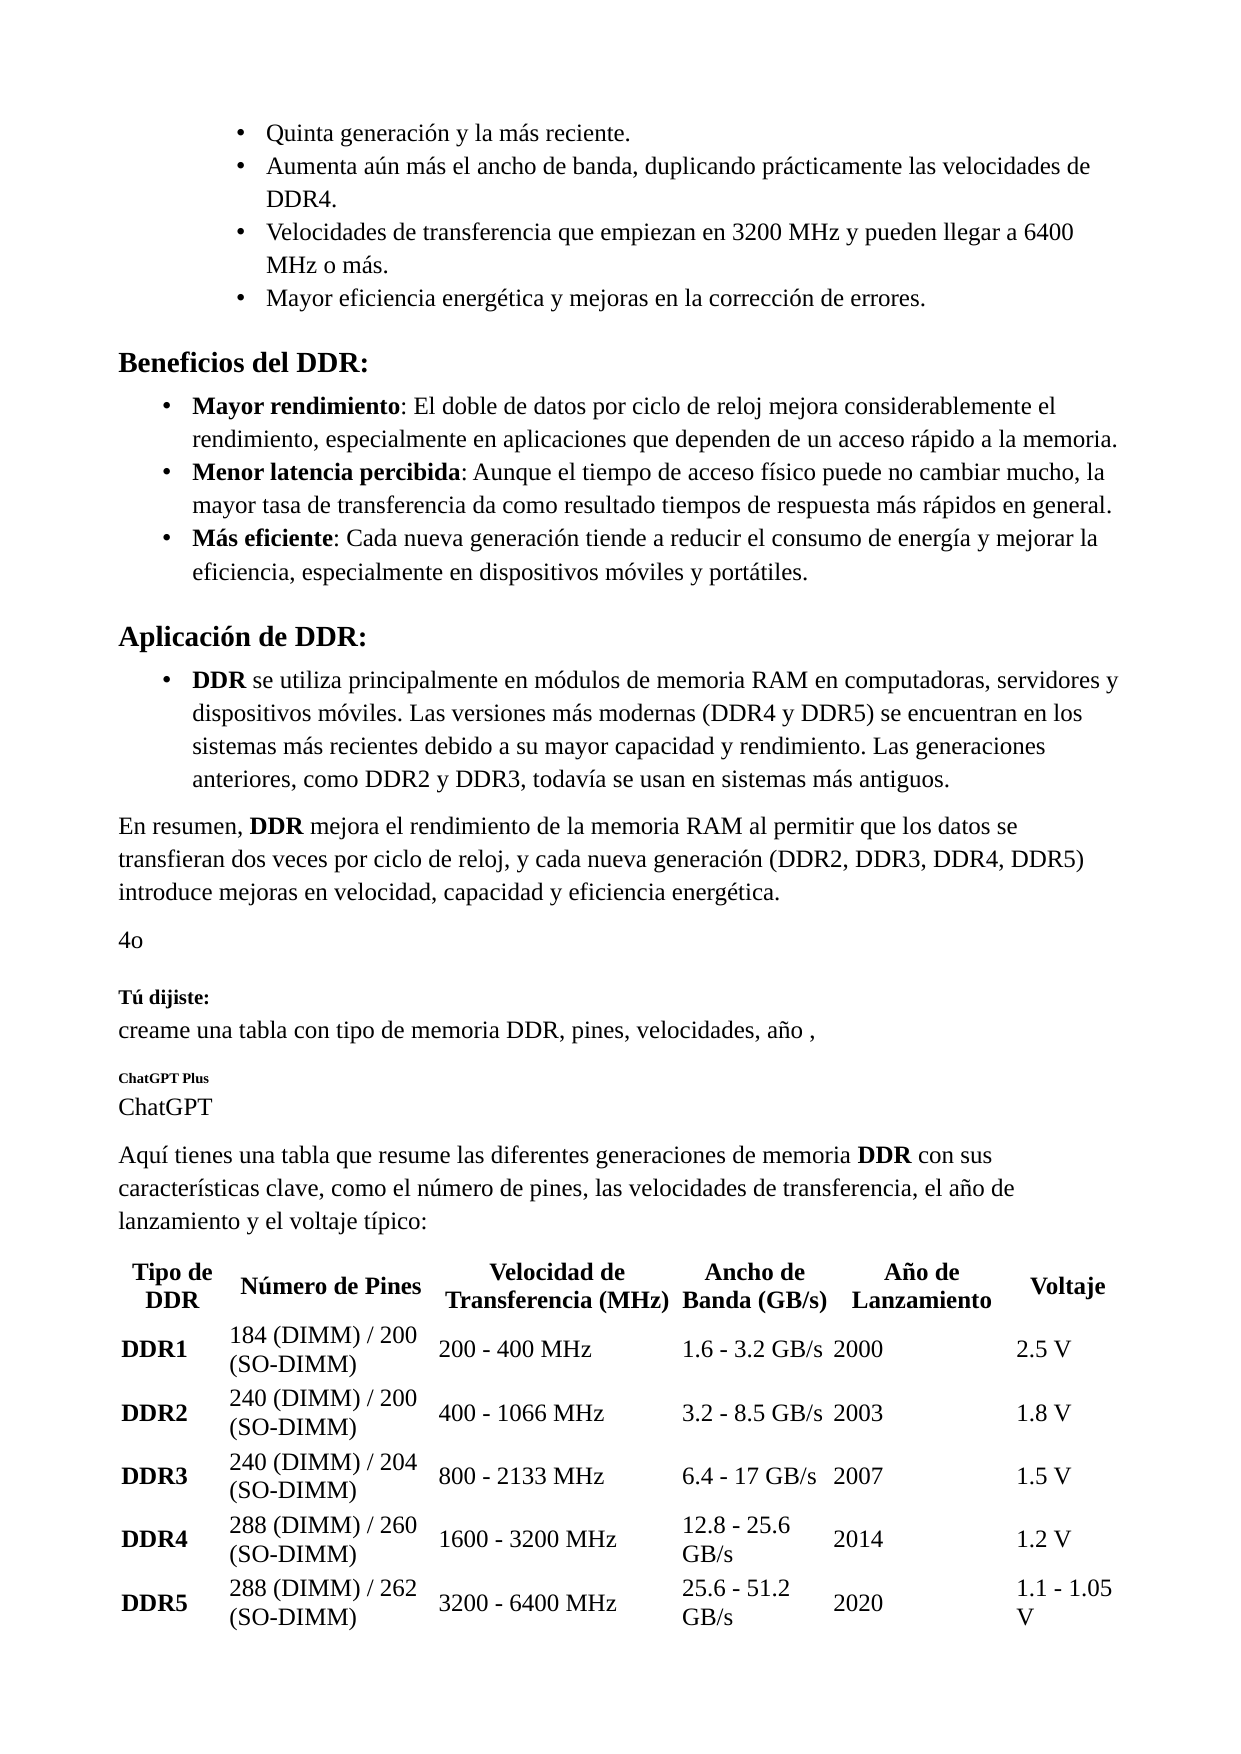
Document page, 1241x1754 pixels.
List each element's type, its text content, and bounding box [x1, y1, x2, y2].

list Mayor eficiencia energética y mejoras en la corrección de errores. [236, 283, 1122, 312]
table_cell 2020 [830, 1570, 1013, 1634]
table_cell 200 - 400 MHz [435, 1317, 679, 1380]
table_cell 3200 - 6400 MHz [435, 1570, 679, 1634]
table_cell DDR4 [118, 1507, 226, 1570]
list Menor latencia percibida: Aunque el tiempo de acceso físico puede no cambiar mucho, la mayor tasa de transferencia da como resultado tiempos de respuesta más rápidos en general. [162, 457, 1122, 519]
table_cell 1.1 - 1.05 V [1013, 1570, 1122, 1634]
table_cell 288 (DIMM) / 260 (SO-DIMM) [226, 1507, 435, 1570]
table_cell 240 (DIMM) / 200 (SO-DIMM) [226, 1380, 435, 1444]
table_cell 3.2 - 8.5 GB/s [679, 1380, 830, 1444]
list Mayor rendimiento: El doble de datos por ciclo de reloj mejora considerablemente el rendimiento, especialmente en aplicaciones que dependen de un acceso rápido a la memoria. [162, 391, 1122, 453]
table_cell 2000 [830, 1317, 1013, 1380]
table_cell 1.5 V [1013, 1444, 1122, 1507]
table_cell 1.6 - 3.2 GB/s [679, 1317, 830, 1380]
table_cell DDR5 [118, 1570, 226, 1634]
table_header Voltaje [1013, 1254, 1122, 1317]
table_cell 2014 [830, 1507, 1013, 1570]
table_header Tipo de DDR [118, 1254, 226, 1317]
table_header Velocidad de Transferencia (MHz) [435, 1254, 679, 1317]
list Más eficiente: Cada nueva generación tiende a reducir el consumo de energía y mejorar la eficiencia, especialmente en dispositivos móviles y portátiles. [162, 523, 1122, 585]
table_cell DDR1 [118, 1317, 226, 1380]
table_cell 800 - 2133 MHz [435, 1444, 679, 1507]
table_cell DDR3 [118, 1444, 226, 1507]
subtitle Beneficios del DDR: [118, 345, 1122, 379]
table_header Año de Lanzamiento [830, 1254, 1013, 1317]
list Quinta generación y la más reciente. [236, 118, 1122, 147]
table_cell 1.2 V [1013, 1507, 1122, 1570]
table_cell 400 - 1066 MHz [435, 1380, 679, 1444]
table_cell DDR2 [118, 1380, 226, 1444]
subtitle Aplicación de DDR: [118, 619, 1122, 652]
table_cell 2.5 V [1013, 1317, 1122, 1380]
subtitle Tú dijiste: [118, 985, 1122, 1009]
text creame una tabla con tipo de memoria DDR, pines, velocidades, año , [118, 1016, 1122, 1044]
table_cell 12.8 - 25.6 GB/s [679, 1507, 830, 1570]
table_cell 2003 [830, 1380, 1013, 1444]
table_cell 25.6 - 51.2 GB/s [679, 1570, 830, 1634]
table_cell 6.4 - 17 GB/s [679, 1444, 830, 1507]
text Aquí tienes una tabla que resume las diferentes generaciones de memoria DDR con sus características clave, como el número de pines, las velocidades de transferencia, el año de lanzamiento y el voltaje típico: [118, 1140, 1122, 1235]
table_cell 1600 - 3200 MHz [435, 1507, 679, 1570]
table_cell 288 (DIMM) / 262 (SO-DIMM) [226, 1570, 435, 1634]
table_cell 240 (DIMM) / 204 (SO-DIMM) [226, 1444, 435, 1507]
table_cell 2007 [830, 1444, 1013, 1507]
table_cell 184 (DIMM) / 200 (SO-DIMM) [226, 1317, 435, 1380]
text En resumen, DDR mejora el rendimiento de la memoria RAM al permitir que los datos se transfieran dos veces por ciclo de reloj, y cada nueva generación (DDR2, DDR3, DDR4, DDR5) introduce mejoras en velocidad, capacidad y eficiencia energética. [118, 811, 1122, 906]
table_header Ancho de Banda (GB/s) [679, 1254, 830, 1317]
list DDR se utiliza principalmente en módulos de memoria RAM en computadoras, servidores y dispositivos móviles. Las versiones más modernas (DDR4 y DDR5) se encuentran en los sistemas más recientes debido a su mayor capacidad y rendimiento. Las generaciones anteriores, como DDR2 y DDR3, todavía se usan en sistemas más antiguos. [162, 665, 1122, 793]
list Aumenta aún más el ancho de banda, duplicando prácticamente las velocidades de DDR4. [236, 151, 1122, 213]
text 4o [118, 925, 1122, 954]
table_cell 1.8 V [1013, 1380, 1122, 1444]
text ChatGPT [118, 1092, 1122, 1121]
list Velocidades de transferencia que empiezan en 3200 MHz y pueden llegar a 6400 MHz o más. [236, 217, 1122, 279]
subtitle ChatGPT Plus [118, 1069, 1122, 1086]
table_header Número de Pines [226, 1254, 435, 1317]
